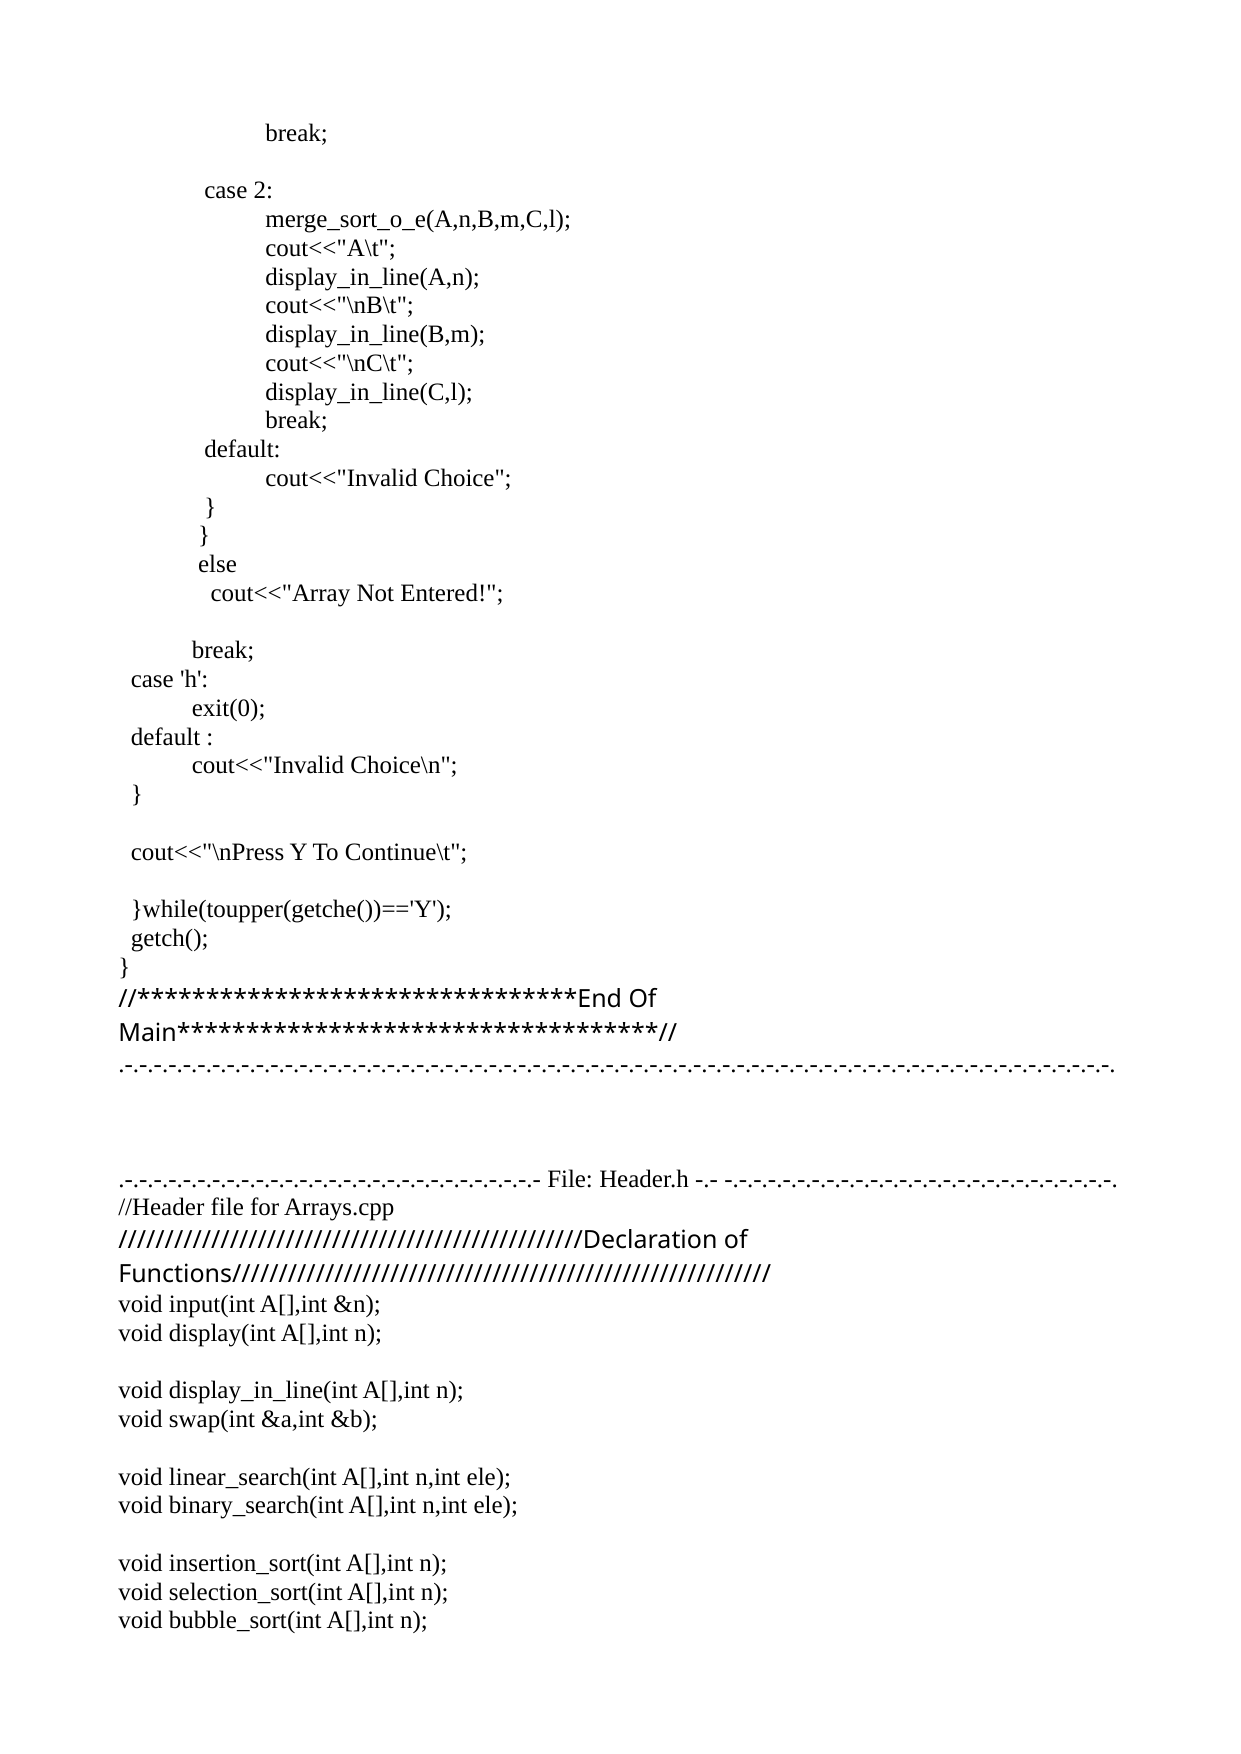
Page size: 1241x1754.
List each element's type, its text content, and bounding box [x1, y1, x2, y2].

text .-.-.-.-.-.-.-.-.-.-.-.-.-.-.-.-.-.-.-.-.-.-.-.-.-.-.-.-.-.-.-.-.-.-.-.-.-.-.-.-.-.-.-.-.-.-.-.-.-.-.-.-.-.-.-.-.-.-.-.-.-.-.-.-.-.-.-.-. [118, 1049, 1122, 1077]
text void bubble_sort(int A[],int n); [118, 1606, 1122, 1634]
text void linear_search(int A[],int n,int ele); [118, 1462, 1122, 1491]
text exit(0); [118, 693, 1122, 722]
text default: [118, 434, 1122, 463]
text //Header file for Arrays.cpp [118, 1192, 1122, 1221]
text cout<<"\nB\t"; [118, 291, 1122, 319]
text display_in_line(A,n); [118, 262, 1122, 291]
text default : [118, 722, 1122, 751]
text void selection_sort(int A[],int n); [118, 1577, 1122, 1606]
text cout<<"A\t"; [118, 233, 1122, 262]
text cout<<"Invalid Choice"; [118, 463, 1122, 492]
text cout<<"Invalid Choice\n"; [118, 751, 1122, 779]
text cout<<"Array Not Entered!"; [118, 578, 1122, 607]
text } [118, 952, 1122, 981]
text void insertion_sort(int A[],int n); [118, 1548, 1122, 1577]
text cout<<"\nPress Y To Continue\t"; [118, 837, 1122, 866]
text } [118, 521, 1122, 549]
text display_in_line(C,l); [118, 377, 1122, 406]
text break; [118, 636, 1122, 664]
text void binary_search(int A[],int n,int ele); [118, 1491, 1122, 1519]
text void display_in_line(int A[],int n); [118, 1376, 1122, 1404]
text void swap(int &a,int &b); [118, 1404, 1122, 1433]
text void display(int A[],int n); [118, 1318, 1122, 1347]
text case 2: [118, 176, 1122, 204]
text display_in_line(B,m); [118, 319, 1122, 348]
text } [118, 492, 1122, 521]
text //********************************End Of Main***********************************// [118, 981, 1122, 1049]
text break; [118, 118, 1122, 147]
text void input(int A[],int &n); [118, 1289, 1122, 1318]
text cout<<"\nC\t"; [118, 348, 1122, 377]
text break; [118, 406, 1122, 434]
text } [118, 779, 1122, 808]
text }while(toupper(getche())=='Y'); [118, 894, 1122, 923]
text merge_sort_o_e(A,n,B,m,C,l); [118, 204, 1122, 233]
text //////////////////////////////////////////////////Declaration of Functions////////////////////////////////////////////////////////// [118, 1221, 1122, 1289]
text case 'h': [118, 664, 1122, 693]
text getch(); [118, 923, 1122, 952]
text else [118, 549, 1122, 578]
text .-.-.-.-.-.-.-.-.-.-.-.-.-.-.-.-.-.-.-.-.-.-.-.-.-.-.-.-.- File: Header.h -.- -.-.-.-.-.-.-.-.-.-.-.-.-.-.-.-.-.-.-.-.-.-.-.-.-.-.-. [118, 1164, 1122, 1192]
